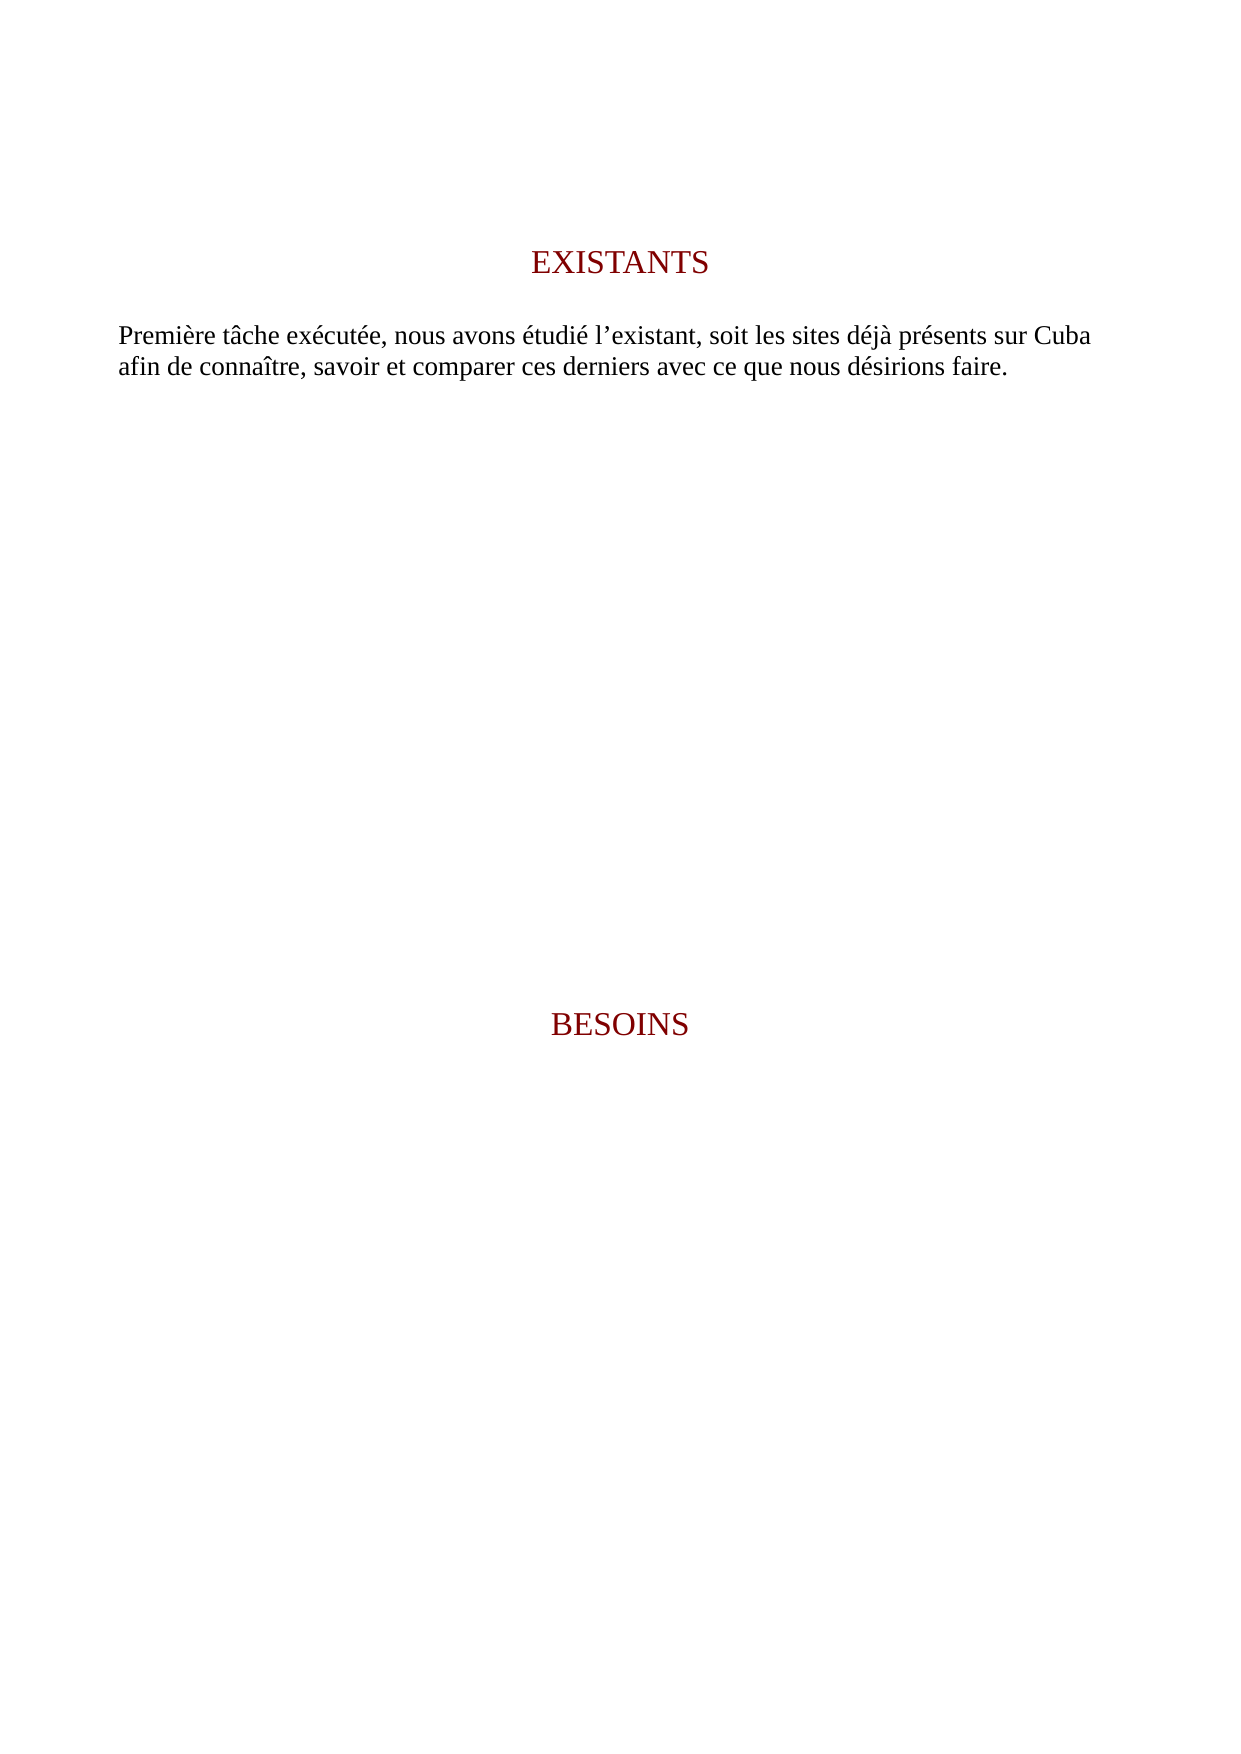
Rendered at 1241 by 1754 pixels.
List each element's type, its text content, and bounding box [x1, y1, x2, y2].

text EXISTANTS [118, 243, 1122, 281]
text BESOINS [118, 1004, 1122, 1043]
text Première tâche exécutée, nous avons étudié l’existant, soit les sites déjà présents sur Cuba afin de connaître, savoir et comparer ces derniers avec ce que nous désirions faire. [118, 319, 1122, 382]
